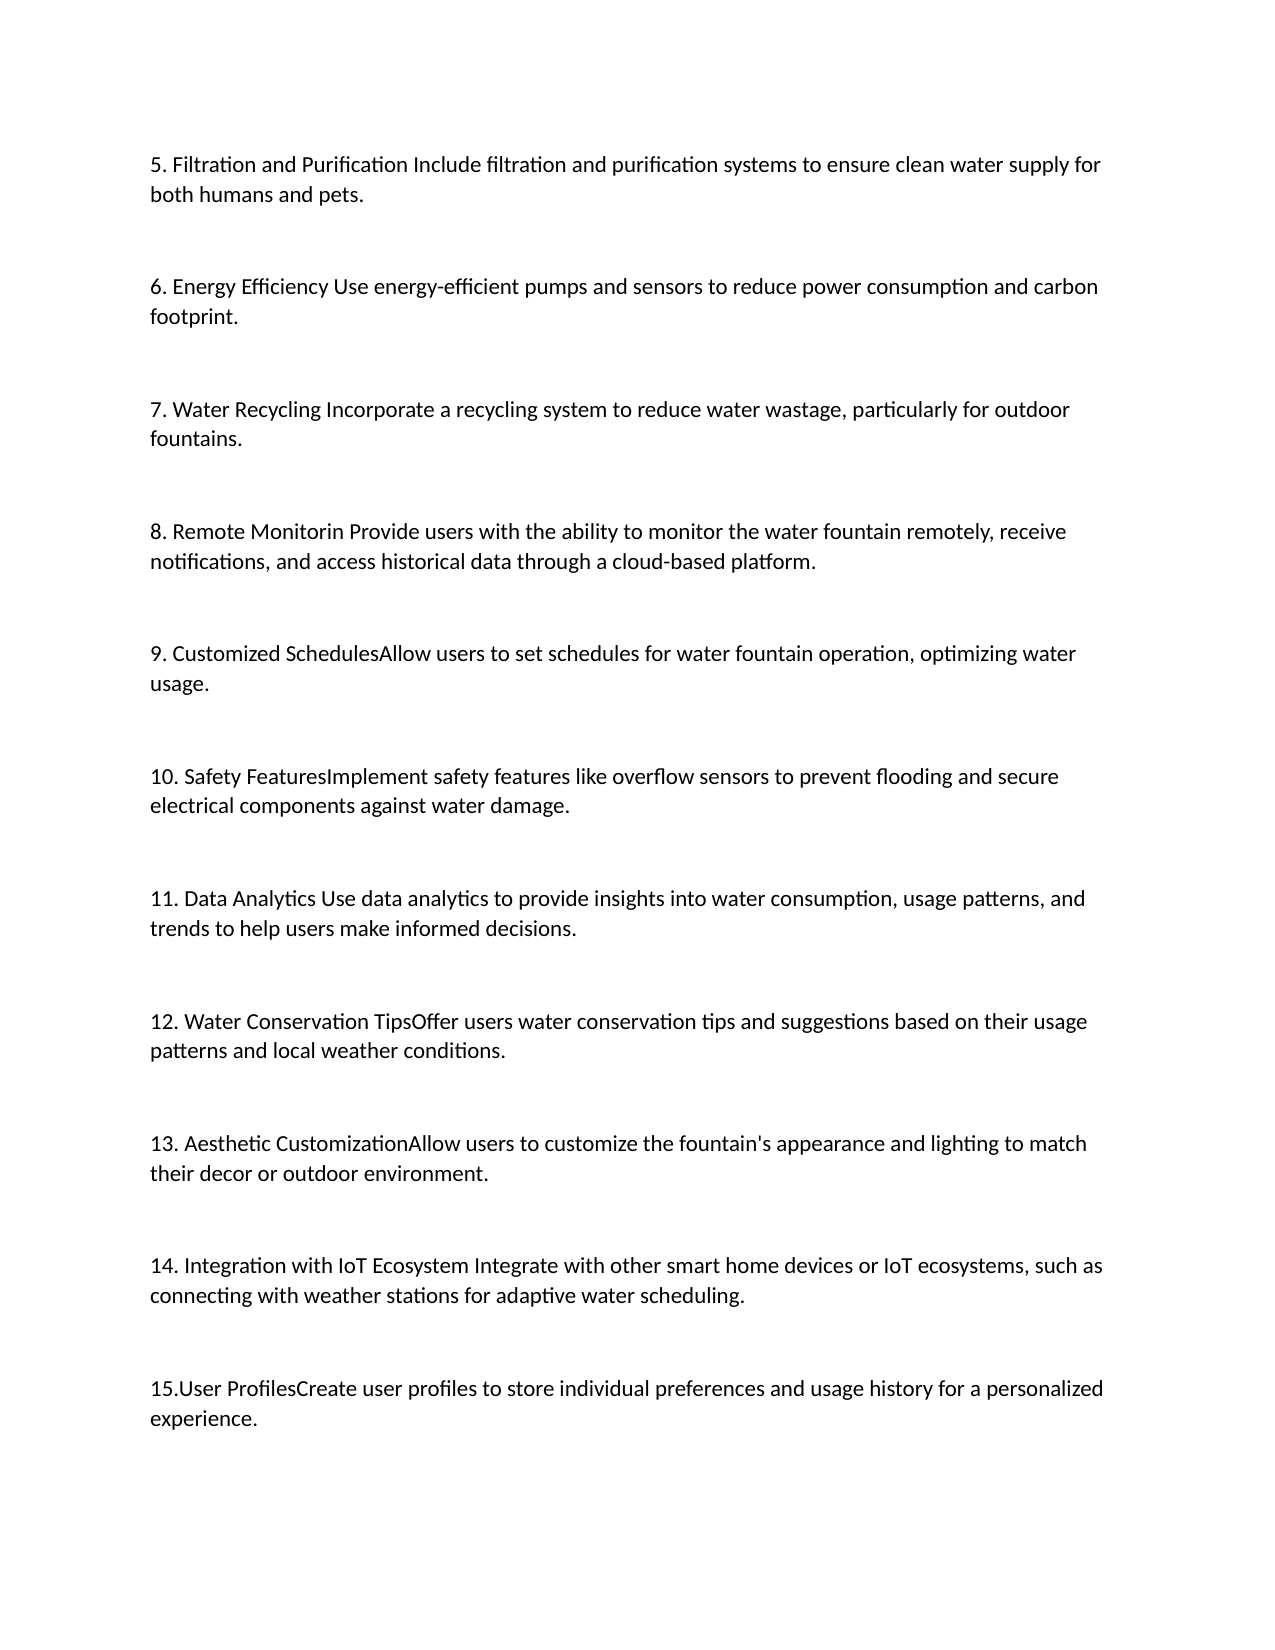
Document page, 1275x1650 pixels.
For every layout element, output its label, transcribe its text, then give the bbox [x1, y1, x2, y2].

text 13. Aesthetic CustomizationAllow users to customize the fountain's appearance and lighting to match their decor or outdoor environment. [150, 1129, 1125, 1187]
text 12. Water Conservation TipsOffer users water conservation tips and suggestions based on their usage patterns and local weather conditions. [150, 1007, 1125, 1064]
text 10. Safety FeaturesImplement safety features like overflow sensors to prevent flooding and secure electrical components against water damage. [150, 762, 1125, 820]
text 8. Remote Monitorin Provide users with the ability to monitor the water fountain remotely, receive notifications, and access historical data through a cloud-based platform. [150, 517, 1125, 575]
text 14. Integration with IoT Ecosystem Integrate with other smart home devices or IoT ecosystems, such as connecting with weather stations for adaptive water scheduling. [150, 1252, 1125, 1309]
text 7. Water Recycling Incorporate a recycling system to reduce water wastage, particularly for outdoor fountains. [150, 395, 1125, 452]
text 5. Filtration and Purification Include filtration and purification systems to ensure clean water supply for both humans and pets. [150, 150, 1125, 208]
text 15.User ProfilesCreate user profiles to store individual preferences and usage history for a personalized experience. [150, 1374, 1125, 1432]
text 9. Customized SchedulesAllow users to set schedules for water fountain operation, optimizing water usage. [150, 639, 1125, 697]
text 6. Energy Efficiency Use energy-efficient pumps and sensors to reduce power consumption and carbon footprint. [150, 272, 1125, 330]
text 11. Data Analytics Use data analytics to provide insights into water consumption, usage patterns, and trends to help users make informed decisions. [150, 884, 1125, 942]
